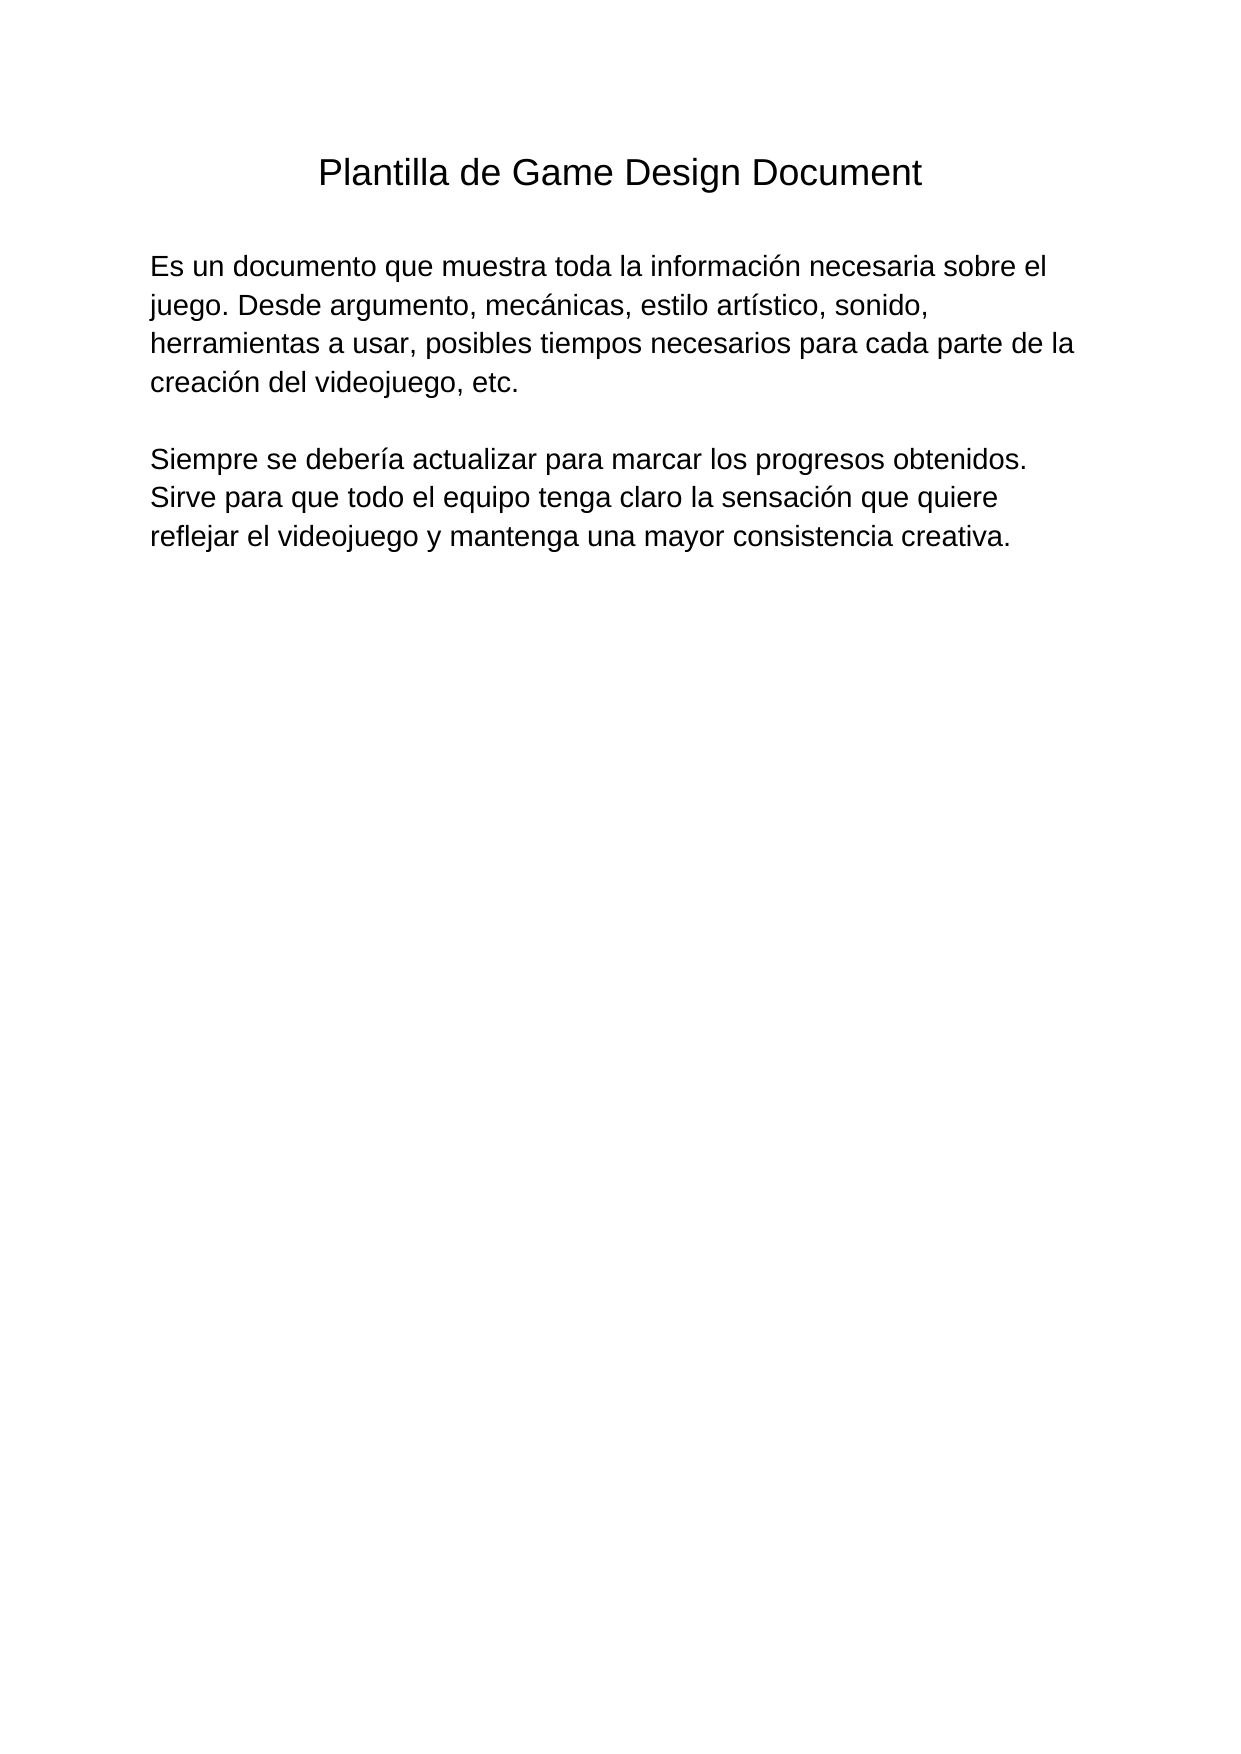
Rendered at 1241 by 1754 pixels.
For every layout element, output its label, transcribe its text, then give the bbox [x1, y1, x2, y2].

text Es un documento que muestra toda la información necesaria sobre el juego. Desde argumento, mecánicas, estilo artístico, sonido, herramientas a usar, posibles tiempos necesarios para cada parte de la creación del videojuego, etc. [150, 249, 1090, 398]
text Siempre se debería actualizar para marcar los progresos obtenidos. Sirve para que todo el equipo tenga claro la sensación que quiere reflejar el videojuego y mantenga una mayor consistencia creativa. [150, 442, 1090, 552]
text Plantilla de Game Design Document [150, 150, 1090, 193]
